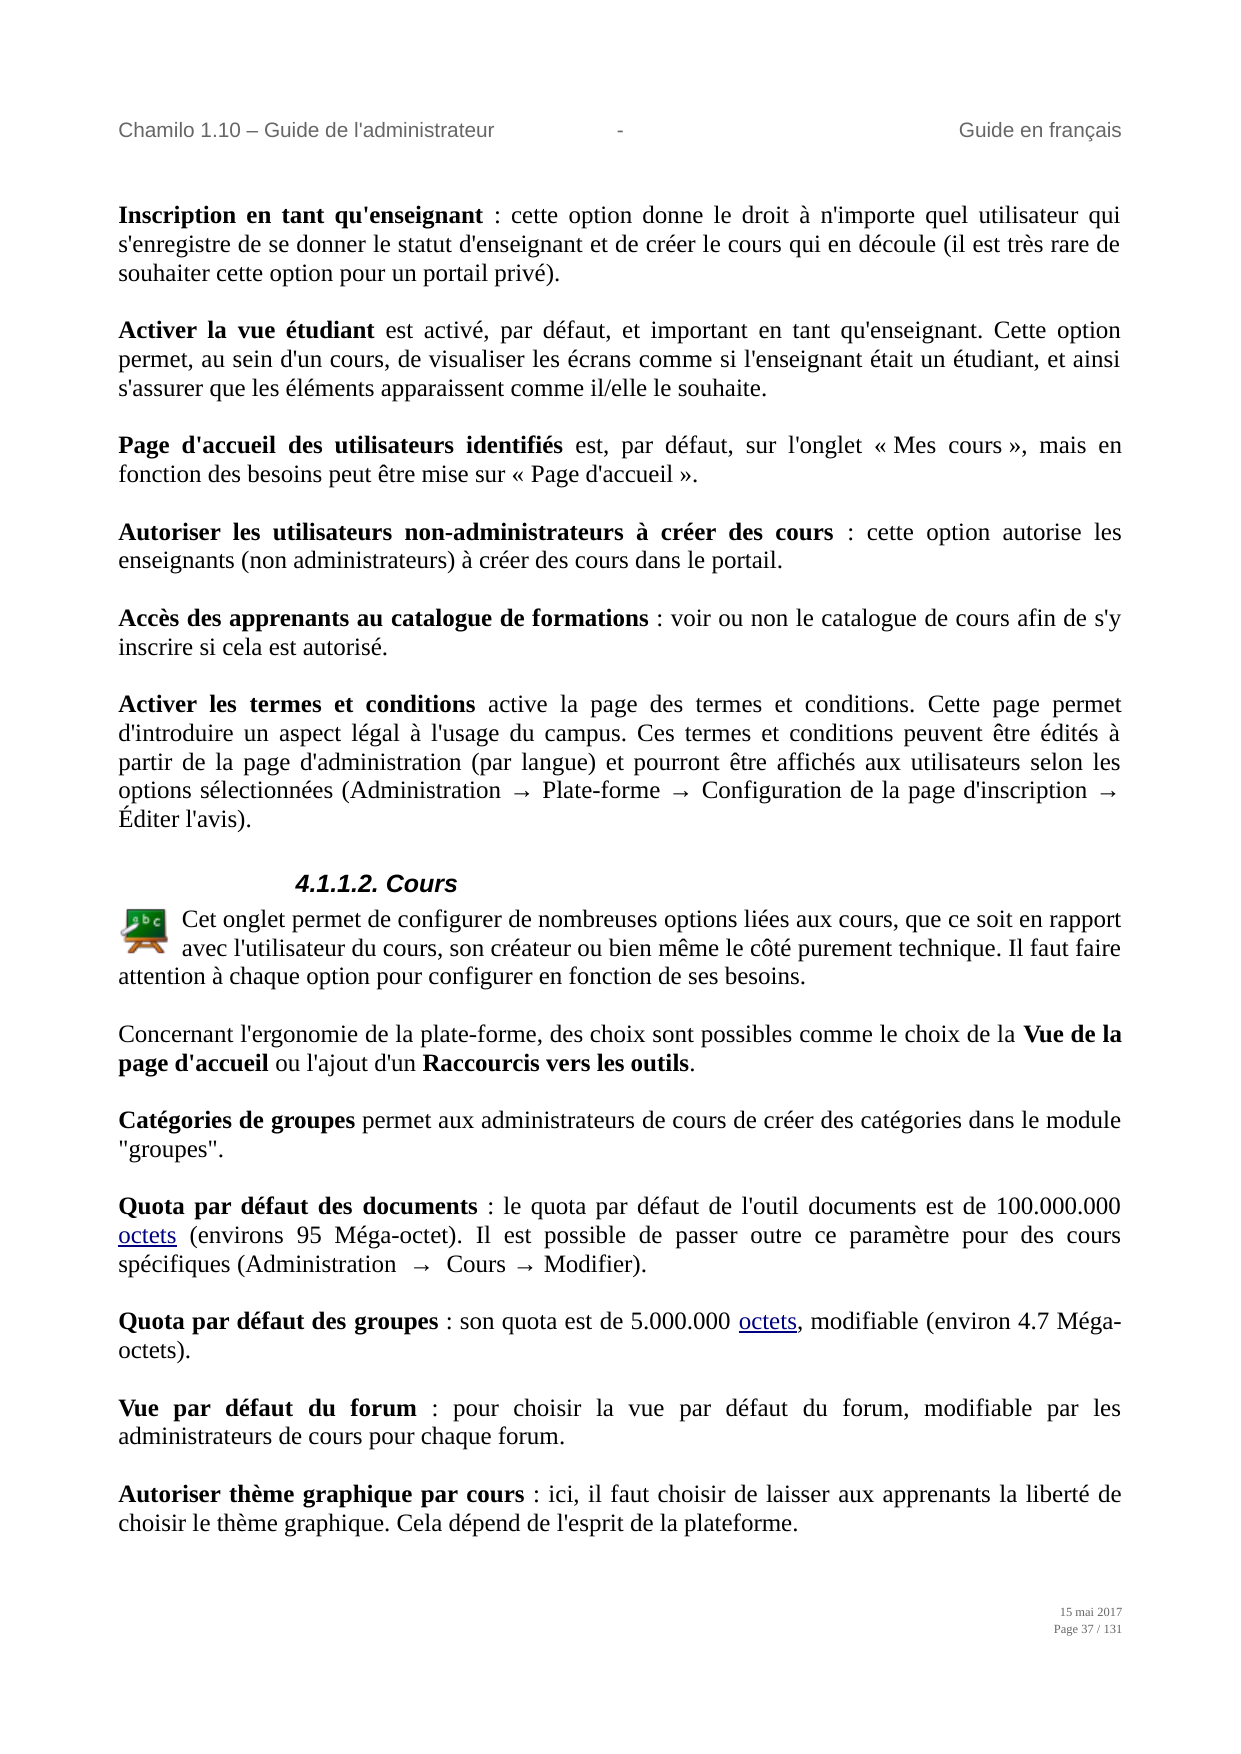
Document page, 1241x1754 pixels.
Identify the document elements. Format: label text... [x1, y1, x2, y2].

text Accès des apprenants au catalogue de formations : voir ou non le catalogue de cours afin de s'y inscrire si cela est autorisé. [118, 603, 1122, 660]
text Activer la vue étudiant est activé, par défaut, et important en tant qu'enseignant. Cette option permet, au sein d'un cours, de visualiser les écrans comme si l'enseignant était un étudiant, et ainsi s'assurer que les éléments apparaissent comme il/elle le souhaite. [118, 315, 1122, 402]
text Catégories de groupes permet aux administrateurs de cours de créer des catégories dans le module "groupes". [118, 1105, 1122, 1163]
text Concernant l'ergonomie de la plate-forme, des choix sont possibles comme le choix de la Vue de la page d'accueil ou l'ajout d'un Raccourcis vers les outils. [118, 1019, 1122, 1076]
subtitle Cours [295, 869, 1122, 897]
text Inscription en tant qu'enseignant : cette option donne le droit à n'importe quel utilisateur qui s'enregistre de se donner le statut d'enseignant et de créer le cours qui en découle (il est très rare de souhaiter cette option pour un portail privé). [118, 200, 1122, 287]
text Vue par défaut du forum : pour choisir la vue par défaut du forum, modifiable par les administrateurs de cours pour chaque forum. [118, 1393, 1122, 1450]
text Cet onglet permet de configurer de nombreuses options liées aux cours, que ce soit en rapport avec l'utilisateur du cours, son créateur ou bien même le côté purement technique. Il faut faire attention à chaque option pour configurer en fonction de ses besoins. [118, 904, 1122, 990]
picture [119, 907, 170, 957]
text Quota par défaut des groupes : son quota est de 5.000.000 octets, modifiable (environ 4.7 Méga-octets). [118, 1306, 1122, 1364]
text Autoriser les utilisateurs non-administrateurs à créer des cours : cette option autorise les enseignants (non administrateurs) à créer des cours dans le portail. [118, 517, 1122, 574]
text Activer les termes et conditions active la page des termes et conditions. Cette page permet d'introduire un aspect légal à l'usage du campus. Ces termes et conditions peuvent être édités à partir de la page d'administration (par langue) et pourront être affichés aux utilisateurs selon les options sélectionnées (Administration → Plate-forme → Configuration de la page d'inscription → Éditer l'avis). [118, 689, 1122, 833]
text Quota par défaut des documents : le quota par défaut de l'outil documents est de 100.000.000 octets (environs 95 Méga-octet). Il est possible de passer outre ce paramètre pour des cours spécifiques (Administration → Cours → Modifier). [118, 1191, 1122, 1278]
text Page d'accueil des utilisateurs identifiés est, par défaut, sur l'onglet « Mes cours », mais en fonction des besoins peut être mise sur « Page d'accueil ». [118, 430, 1122, 488]
text Autoriser thème graphique par cours : ici, il faut choisir de laisser aux apprenants la liberté de choisir le thème graphique. Cela dépend de l'esprit de la plateforme. [118, 1479, 1122, 1536]
